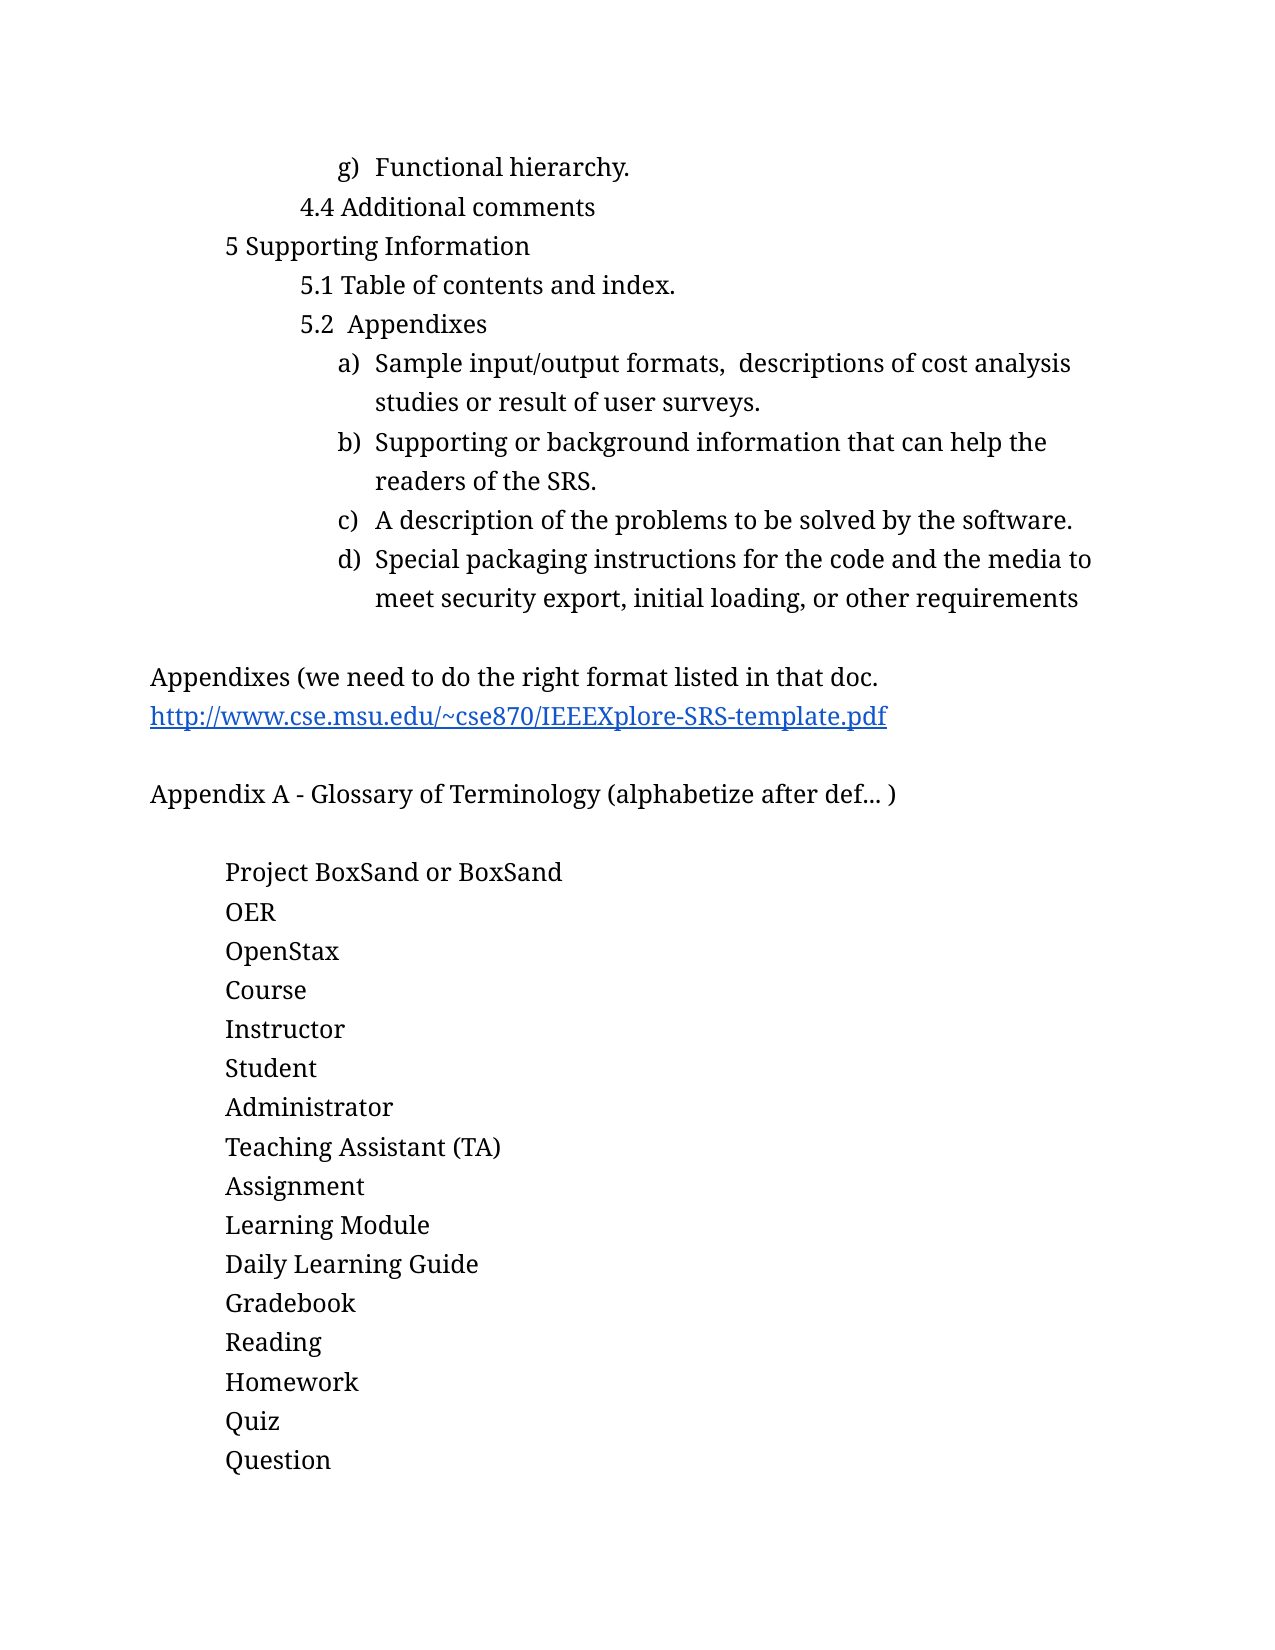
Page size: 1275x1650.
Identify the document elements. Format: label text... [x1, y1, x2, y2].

list Sample input/output formats, descriptions of cost analysis studies or result of user surveys. [337, 346, 1125, 419]
text Teaching Assistant (TA) Assignment [225, 1129, 1125, 1202]
text Project BoxSand or BoxSand [225, 855, 1125, 889]
text OpenStax [225, 933, 1125, 967]
list A description of the problems to be solved by the software. [337, 502, 1125, 537]
text Student [225, 1051, 1125, 1085]
text 5.2 Appendixes [225, 307, 1125, 341]
text Course [225, 972, 1125, 1007]
text Reading [225, 1325, 1125, 1359]
text 4.4 Additional comments [225, 189, 1125, 223]
text Gradebook [225, 1286, 1125, 1320]
text Appendixes (we need to do the right format listed in that doc. http://www.cse.msu.edu/~cse870/IEEEXplore-SRS-template.pdf [150, 659, 1125, 732]
text Administrator [225, 1090, 1125, 1124]
list Functional hierarchy. [337, 150, 1125, 184]
list Supporting or background information that can help the readers of the SRS. [337, 424, 1125, 497]
text Question [225, 1442, 1125, 1477]
text Daily Learning Guide [225, 1247, 1125, 1281]
text Quiz [225, 1403, 1125, 1437]
text OER [225, 894, 1125, 928]
text Homework [225, 1364, 1125, 1398]
list Special packaging instructions for the code and the media to meet security export, initial loading, or other requirements [337, 542, 1125, 615]
text Appendix A - Glossary of Terminology (alphabetize after def... ) [150, 777, 1125, 811]
text 5.1 Table of contents and index. [225, 267, 1125, 302]
text 5 Supporting Information [225, 228, 1125, 262]
text Learning Module [225, 1207, 1125, 1242]
text Instructor [225, 1012, 1125, 1046]
